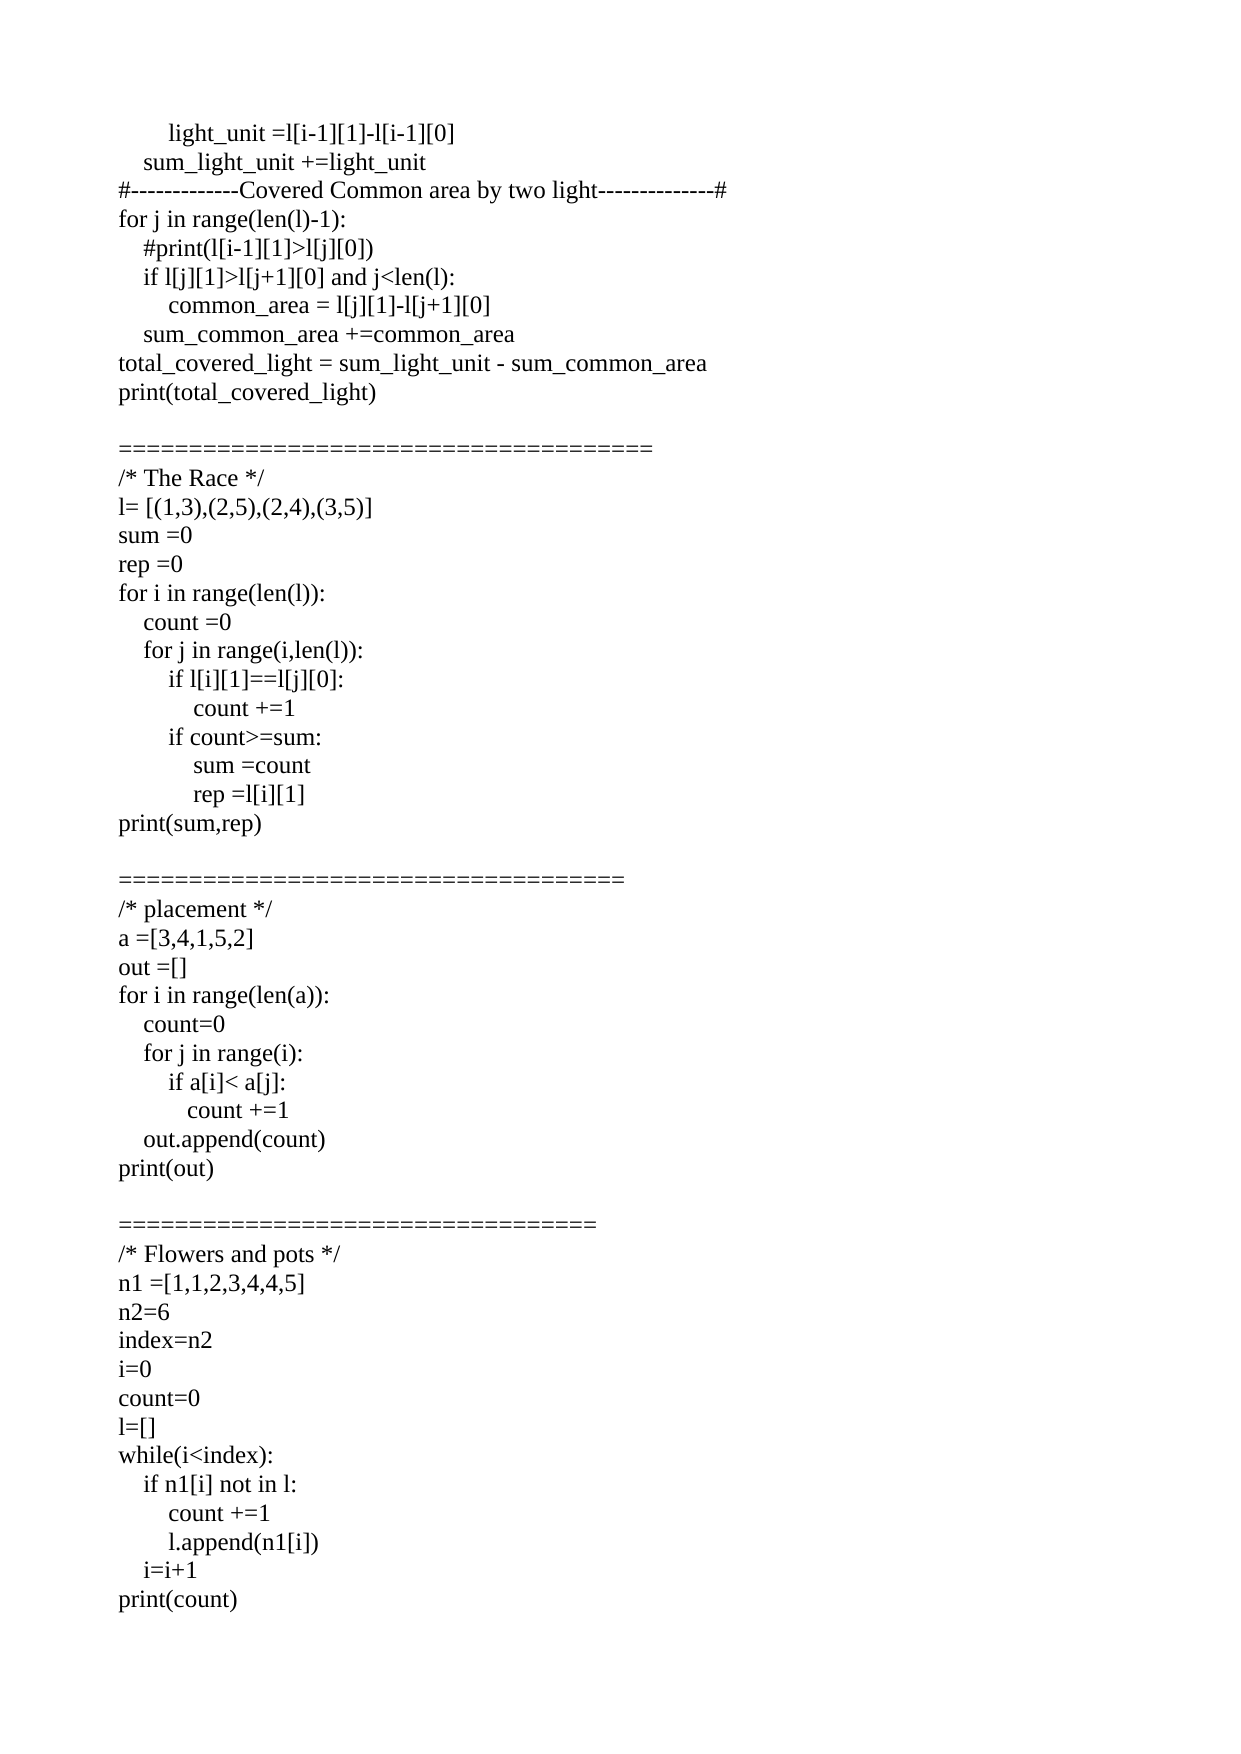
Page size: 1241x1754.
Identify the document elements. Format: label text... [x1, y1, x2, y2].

text ====================================== [118, 434, 1122, 463]
text ================================== [118, 1211, 1122, 1239]
text print(out) [118, 1153, 1122, 1182]
text sum =0 [118, 521, 1122, 549]
text if l[i][1]==l[j][0]: [118, 664, 1122, 693]
text l= [(1,3),(2,5),(2,4),(3,5)] [118, 492, 1122, 521]
text for i in range(len(l)): [118, 578, 1122, 607]
text out =[] [118, 952, 1122, 981]
text n2=6 [118, 1297, 1122, 1326]
text count=0 [118, 1009, 1122, 1038]
text while(i<index): [118, 1441, 1122, 1469]
text count=0 [118, 1383, 1122, 1412]
text /* Flowers and pots */ [118, 1239, 1122, 1268]
text a =[3,4,1,5,2] [118, 923, 1122, 952]
text ==================================== [118, 866, 1122, 894]
text rep =l[i][1] [118, 779, 1122, 808]
text if count>=sum: [118, 722, 1122, 751]
text n1 =[1,1,2,3,4,4,5] [118, 1268, 1122, 1297]
text l.append(n1[i]) [118, 1527, 1122, 1556]
text /* placement */ [118, 894, 1122, 923]
text common_area = l[j][1]-l[j+1][0] [118, 291, 1122, 319]
text sum_common_area +=common_area [118, 319, 1122, 348]
text print(sum,rep) [118, 808, 1122, 837]
text i=0 [118, 1354, 1122, 1383]
text /* The Race */ [118, 463, 1122, 492]
text count +=1 [118, 1096, 1122, 1124]
text if l[j][1]>l[j+1][0] and j<len(l): [118, 262, 1122, 291]
text for j in range(i): [118, 1038, 1122, 1067]
text total_covered_light = sum_light_unit - sum_common_area [118, 348, 1122, 377]
text for j in range(len(l)-1): [118, 204, 1122, 233]
text count +=1 [118, 1498, 1122, 1527]
text #print(l[i-1][1]>l[j][0]) [118, 233, 1122, 262]
text #-------------Covered Common area by two light--------------# [118, 176, 1122, 204]
text for j in range(i,len(l)): [118, 636, 1122, 664]
text count +=1 [118, 693, 1122, 722]
text l=[] [118, 1412, 1122, 1441]
text index=n2 [118, 1326, 1122, 1354]
text if n1[i] not in l: [118, 1469, 1122, 1498]
text sum =count [118, 751, 1122, 779]
text light_unit =l[i-1][1]-l[i-1][0] [118, 118, 1122, 147]
text for i in range(len(a)): [118, 981, 1122, 1009]
text rep =0 [118, 549, 1122, 578]
text print(total_covered_light) [118, 377, 1122, 406]
text sum_light_unit +=light_unit [118, 147, 1122, 176]
text print(count) [118, 1584, 1122, 1613]
text if a[i]< a[j]: [118, 1067, 1122, 1096]
text out.append(count) [118, 1124, 1122, 1153]
text i=i+1 [118, 1556, 1122, 1584]
text count =0 [118, 607, 1122, 636]
